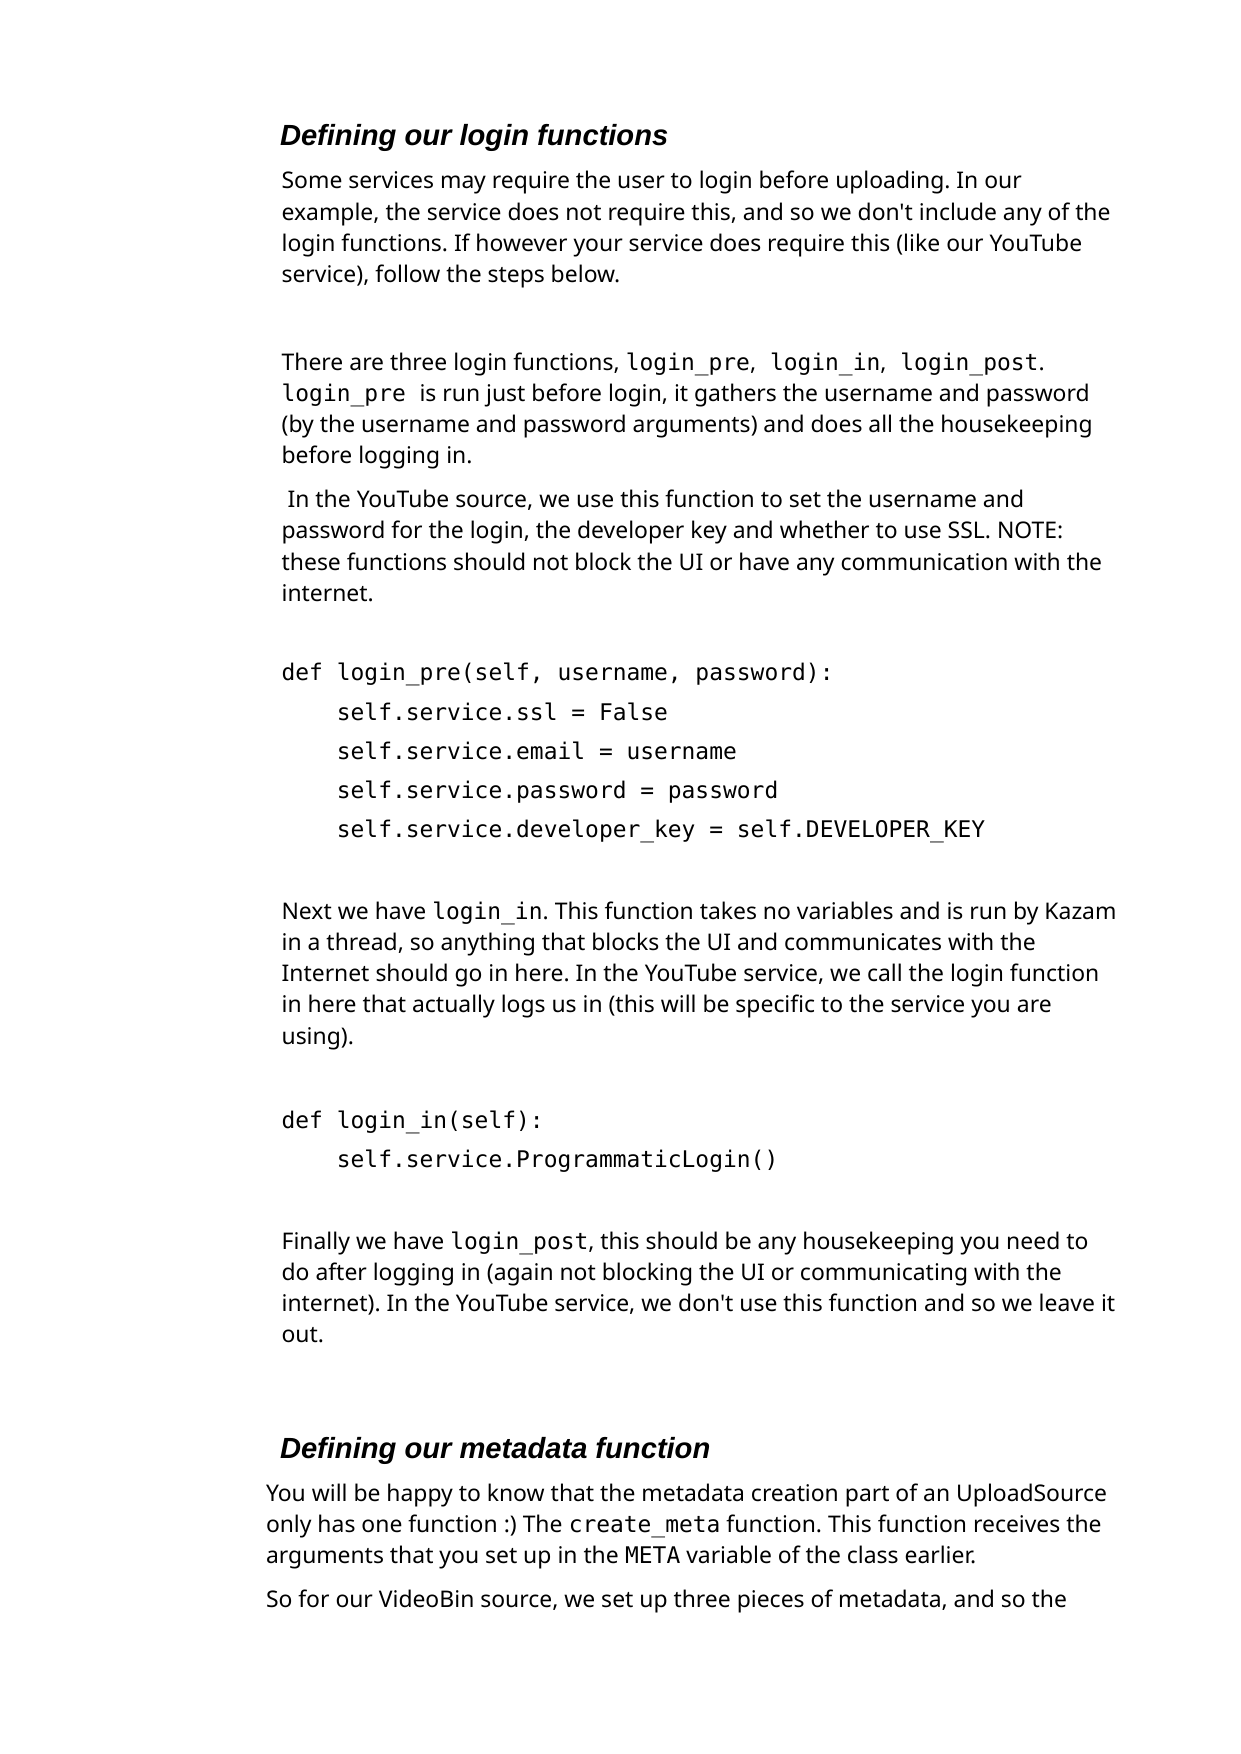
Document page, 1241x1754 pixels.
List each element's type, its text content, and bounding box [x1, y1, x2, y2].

text Some services may require the user to login before uploading. In our example, the service does not require this, and so we don't include any of the login functions. If however your service does require this (like our YouTube service), follow the steps below. [281, 164, 1122, 289]
text self.service.email = username [281, 738, 1122, 764]
text def login_in(self): [281, 1107, 1122, 1134]
text Finally we have login_post, this should be any housekeeping you need to do after logging in (again not blocking the UI or communicating with the internet). In the YouTube service, we don't use this function and so we leave it out. [281, 1224, 1122, 1349]
text So for our VideoBin source, we set up three pieces of metadata, and so the [266, 1583, 1122, 1614]
text You will be happy to know that the metadata creation part of an UploadSource only has one function :) The create_meta function. This function receives the arguments that you set up in the META variable of the class earlier. [266, 1477, 1122, 1571]
text In the YouTube source, we use this function to set the username and password for the login, the developer key and whether to use SSL. NOTE: these functions should not block the UI or have any communication with the internet. [281, 483, 1122, 608]
text self.service.password = password [281, 777, 1122, 804]
text Next we have login_in. This function takes no variables and is run by Kazam in a thread, so anything that blocks the UI and communicates with the Internet should go in here. In the YouTube service, we call the login function in here that actually logs us in (this will be specific to the service you are using). [281, 894, 1122, 1051]
text self.service.developer_key = self.DEVELOPER_KEY [281, 816, 1122, 843]
text There are three login functions, login_pre, login_in, login_post. login_pre is run just before login, it gathers the username and password (by the username and password arguments) and does all the housekeeping before logging in. [281, 345, 1122, 470]
subtitle Defining our metadata function [280, 1431, 1122, 1464]
subtitle Defining our login functions [280, 118, 1122, 152]
text def login_pre(self, username, password): [281, 659, 1122, 686]
text self.service.ssl = False [281, 699, 1122, 725]
text self.service.ProgrammaticLogin() [281, 1146, 1122, 1173]
